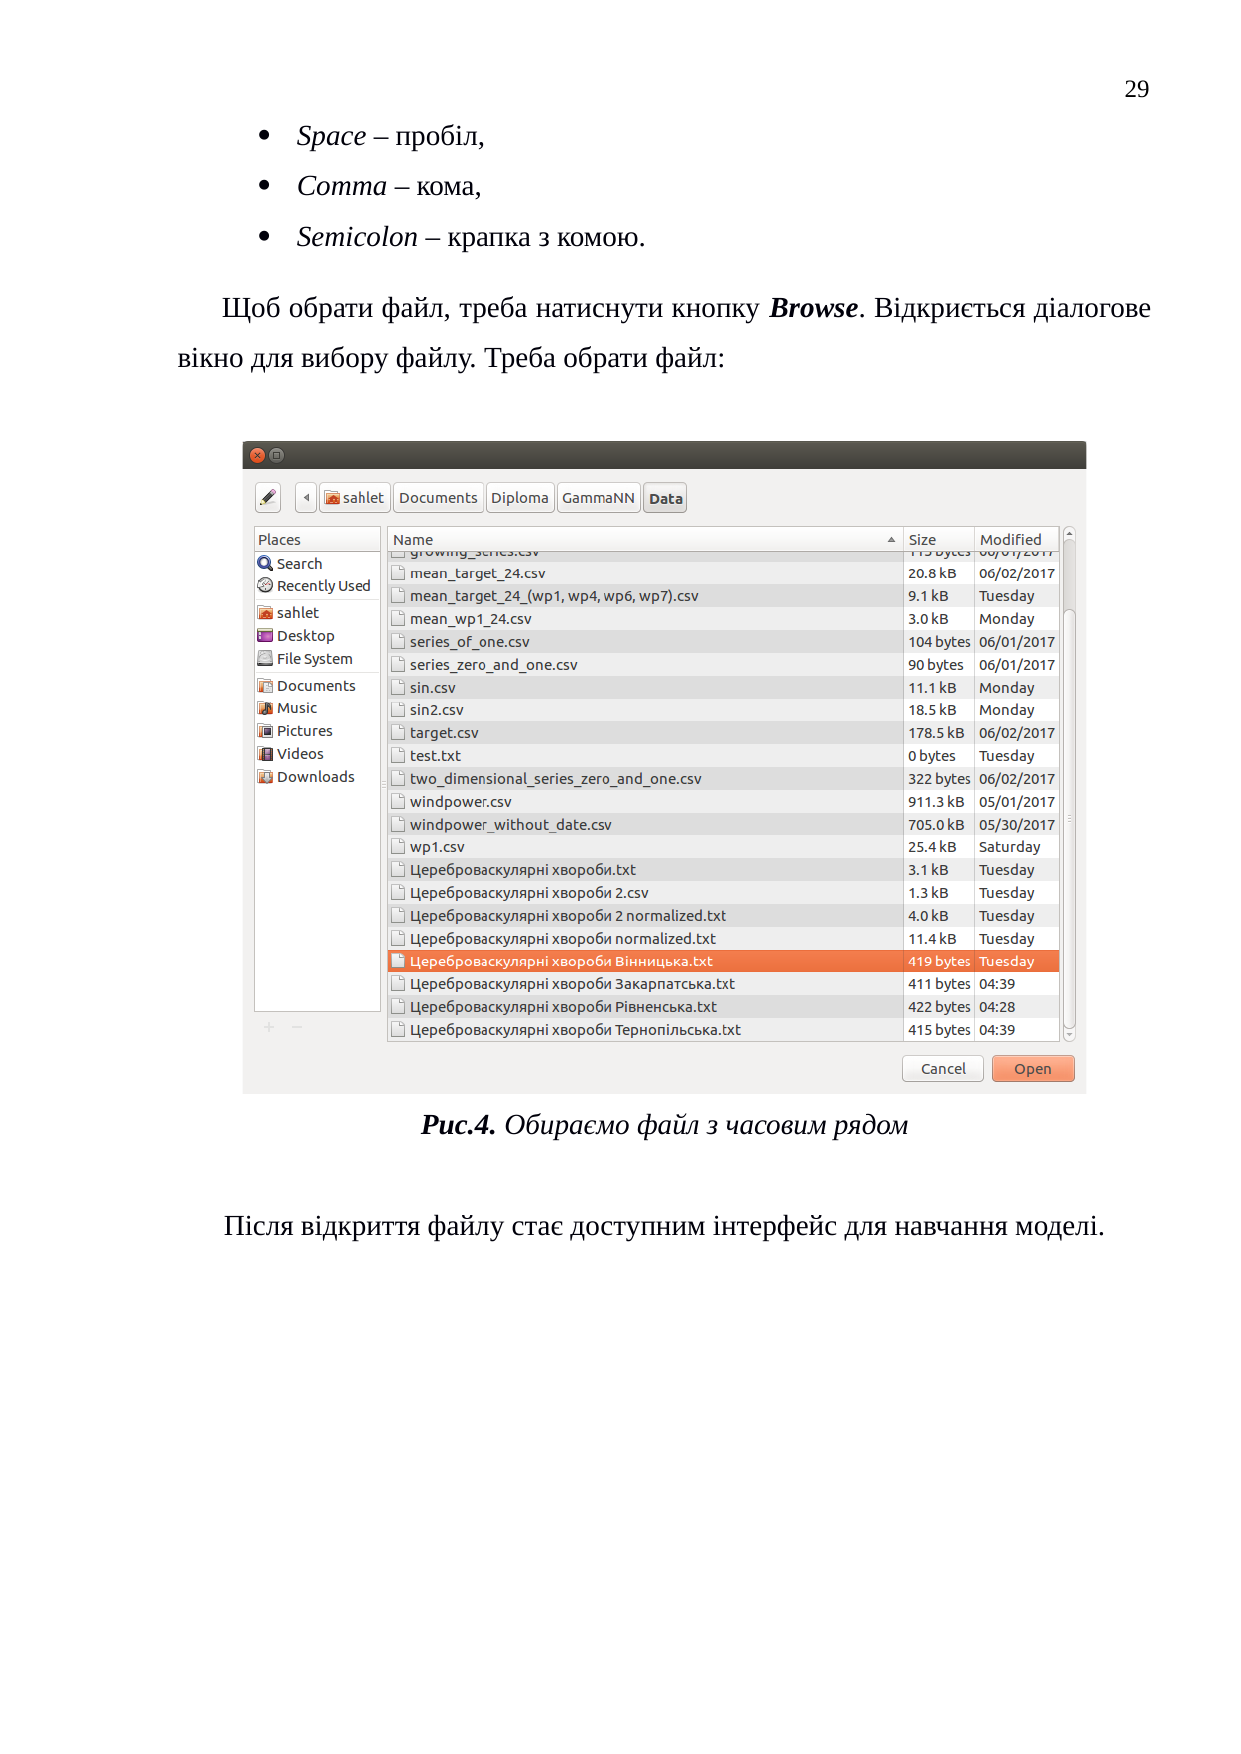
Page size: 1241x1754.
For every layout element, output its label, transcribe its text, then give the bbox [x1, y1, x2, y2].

text Щоб обрати файл, треба натиснути кнопку Browse. Відкриється діалогове вікно для вибору файлу. Треба обрати файл: [177, 290, 1152, 374]
text Рис.4. Обираємо файл з часовим рядом [177, 1107, 1152, 1141]
list Semicolon – крапка з комою. [259, 219, 1152, 253]
picture [242, 441, 1087, 1094]
list Comma – кома, [259, 168, 1152, 202]
text Після відкриття файлу стає доступним інтерфейс для навчання моделі. [177, 1208, 1152, 1242]
list Space – пробіл, [259, 118, 1152, 152]
